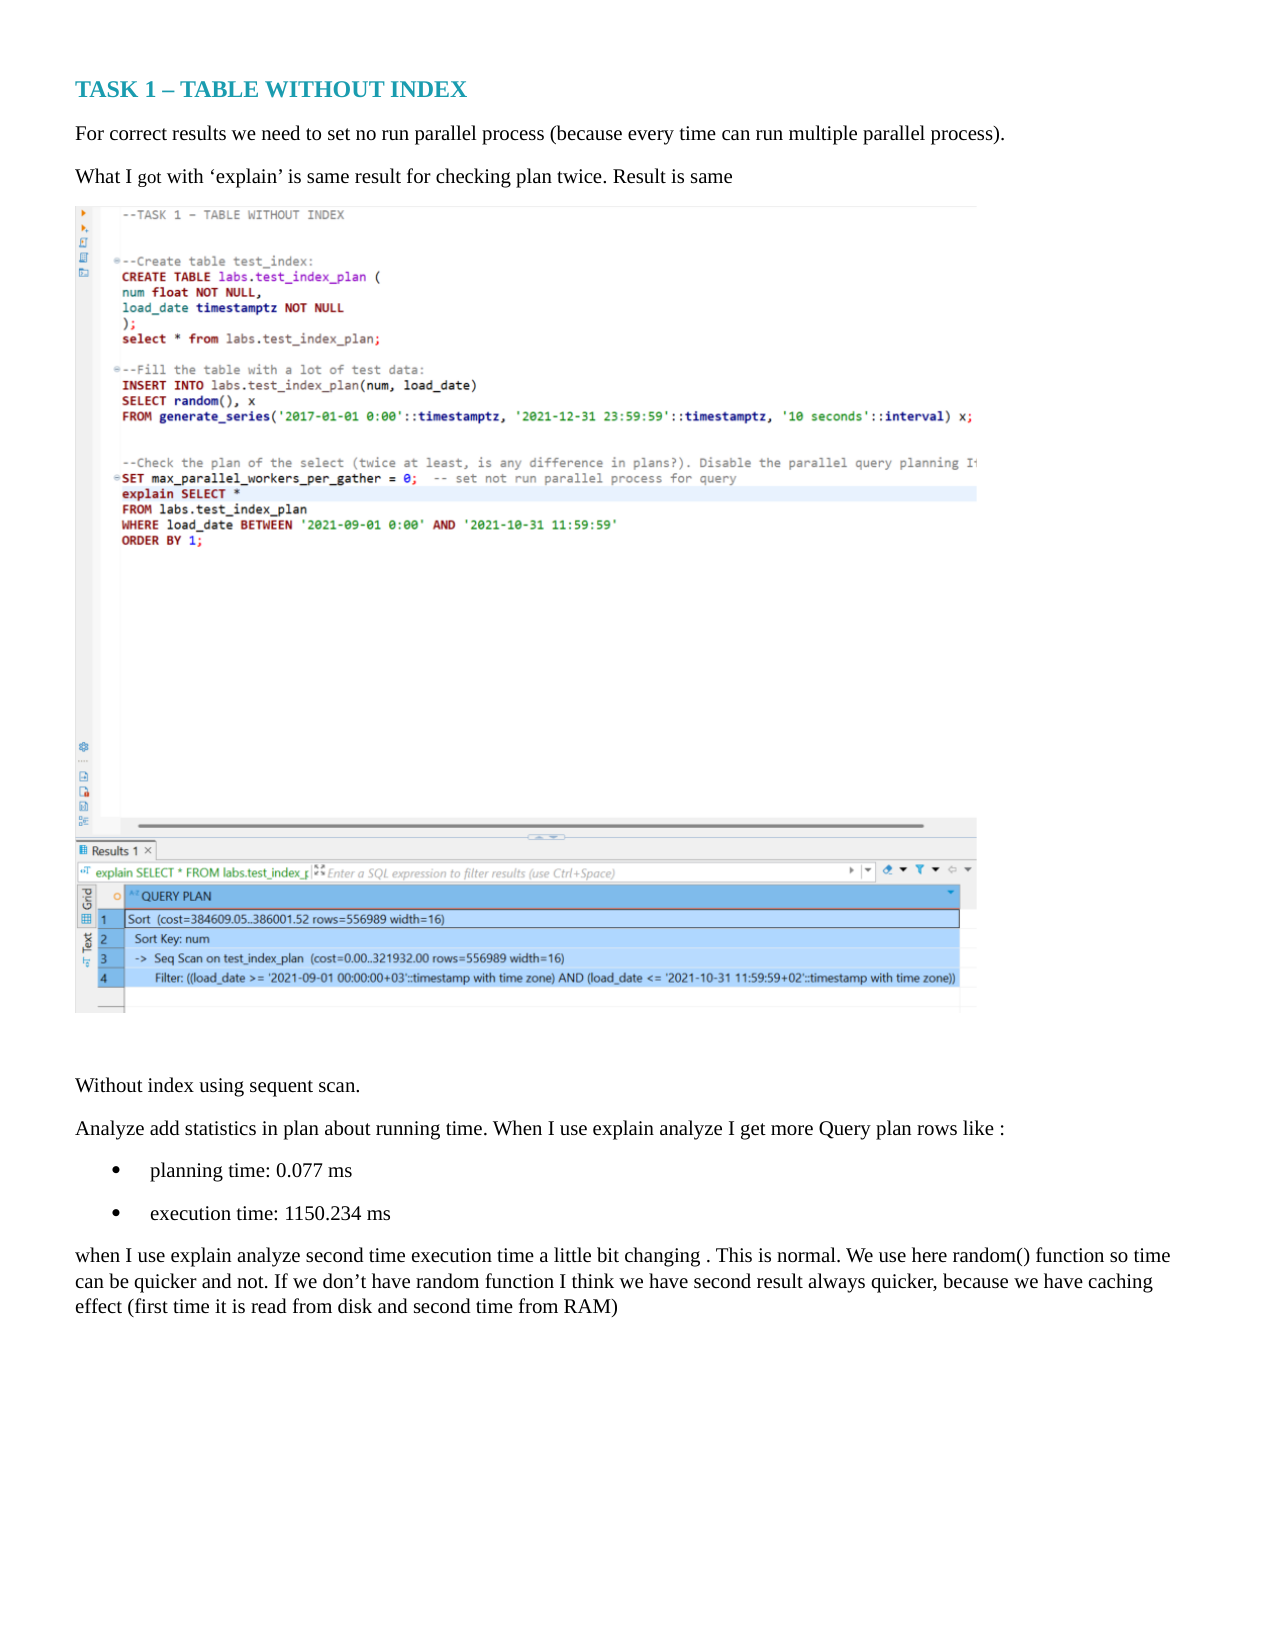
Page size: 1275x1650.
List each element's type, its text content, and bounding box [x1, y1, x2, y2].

text For correct results we need to set no run parallel process (because every time can run multiple parallel process). [75, 121, 1200, 145]
text What I got with ‘explain’ is same result for checking plan twice. Result is same [75, 163, 1200, 188]
list execution time: 1150.234 ms [112, 1200, 1200, 1224]
text TASK 1 – TABLE WITHOUT INDEX [75, 75, 1200, 103]
list planning time: 0.077 ms [112, 1158, 1200, 1182]
text when I use explain analyze second time execution time a little bit changing . This is normal. We use here random() function so time can be quicker and not. If we don’t have random function I think we have second result always quicker, because we have caching effect (first time it is read from disk and second time from RAM) [75, 1243, 1200, 1318]
text Analyze add statistics in plan about running time. When I use explain analyze I get more Query plan rows like : [75, 1116, 1200, 1140]
text Without index using sequent scan. [75, 1073, 1200, 1097]
